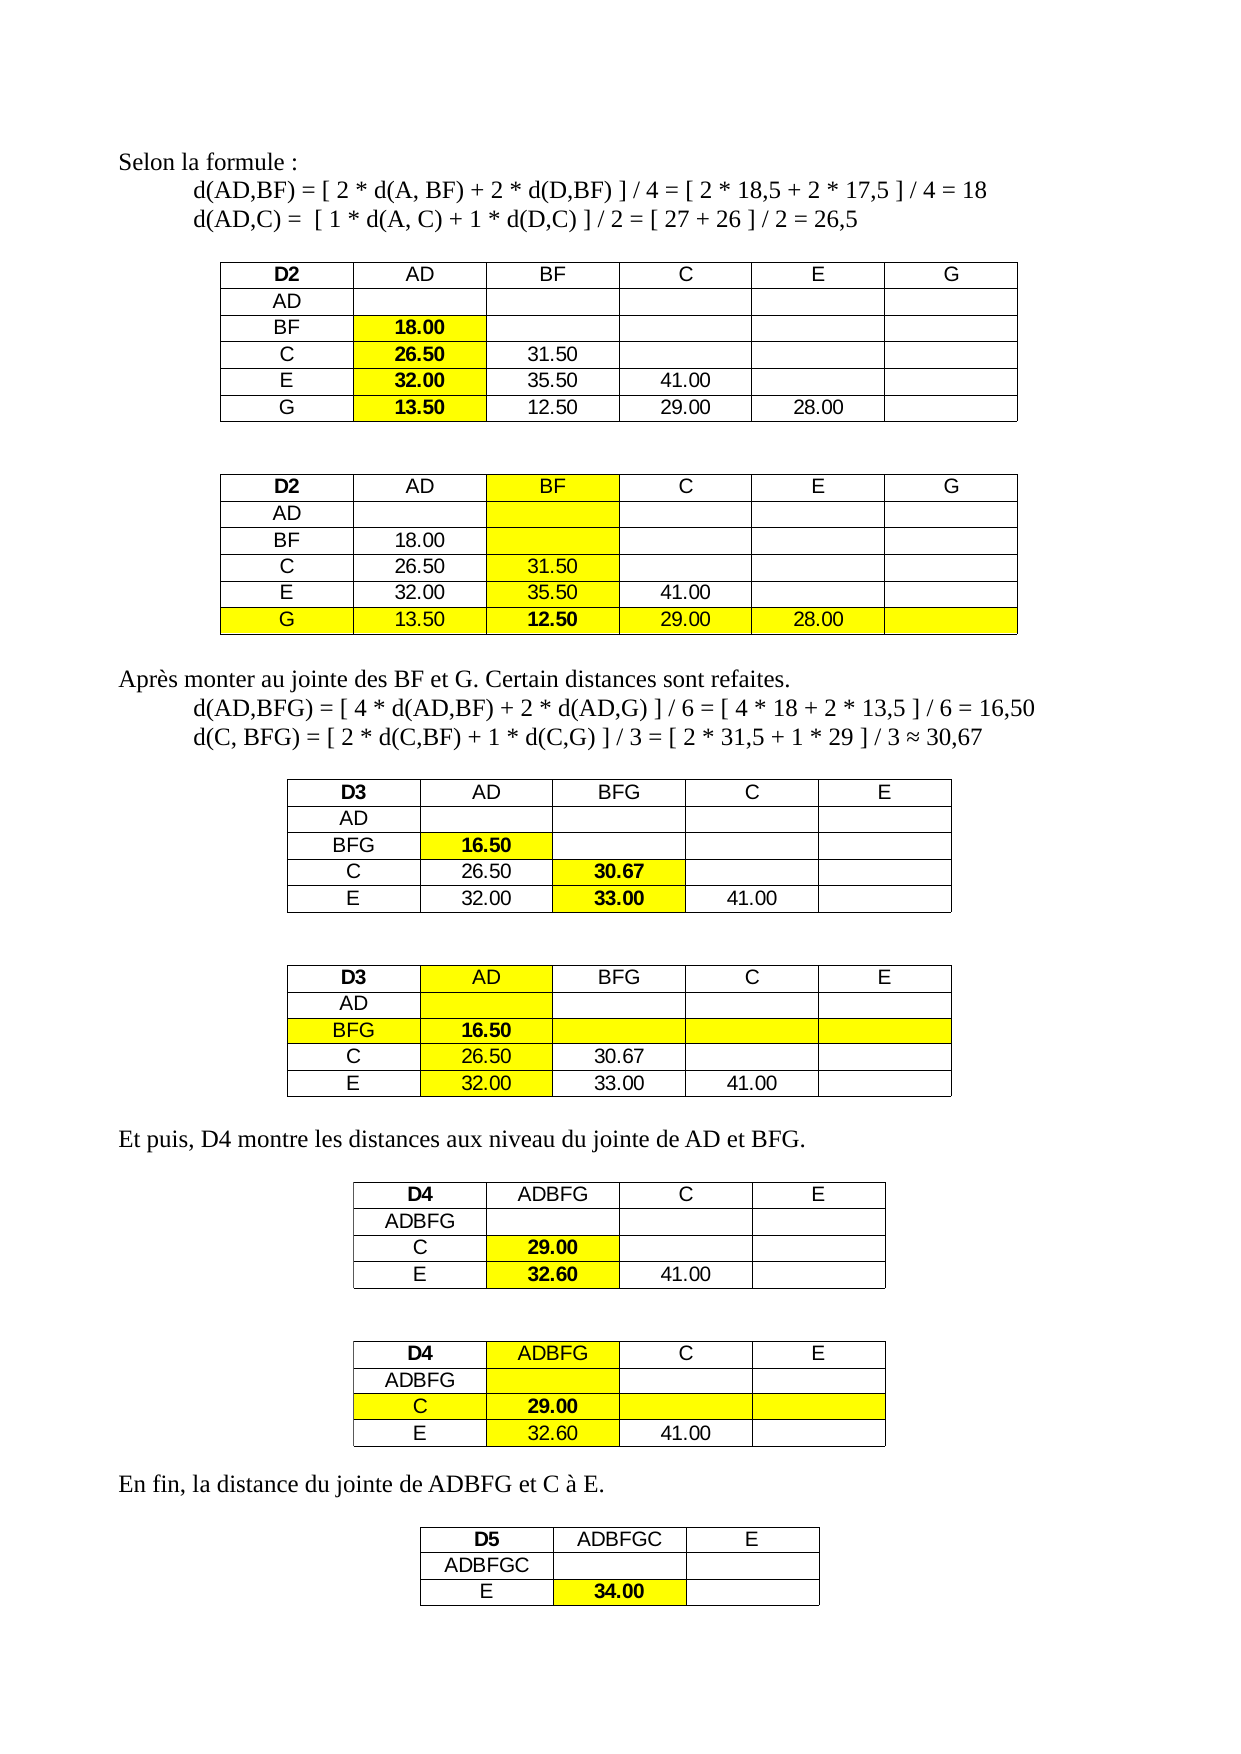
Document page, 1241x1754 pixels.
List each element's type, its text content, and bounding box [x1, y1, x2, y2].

text En fin, la distance du jointe de ADBFG et C à E. [118, 1469, 1122, 1498]
text d(C, BFG) = [ 2 * d(C,BF) + 1 * d(C,G) ] / 3 = [ 2 * 31,5 + 1 * 29 ] / 3 ≈ 30,67 [118, 722, 1122, 751]
text d(AD,BFG) = [ 4 * d(AD,BF) + 2 * d(AD,G) ] / 6 = [ 4 * 18 + 2 * 13,5 ] / 6 = 16,50 [118, 693, 1122, 722]
text d(AD,BF) = [ 2 * d(A, BF) + 2 * d(D,BF) ] / 4 = [ 2 * 18,5 + 2 * 17,5 ] / 4 = 18 [118, 176, 1122, 204]
text Selon la formule : [118, 147, 1122, 176]
text d(AD,C) = [ 1 * d(A, C) + 1 * d(D,C) ] / 2 = [ 27 + 26 ] / 2 = 26,5 [118, 204, 1122, 233]
text Après monter au jointe des BF et G. Certain distances sont refaites. [118, 664, 1122, 693]
text Et puis, D4 montre les distances aux niveau du jointe de AD et BFG. [118, 1124, 1122, 1153]
